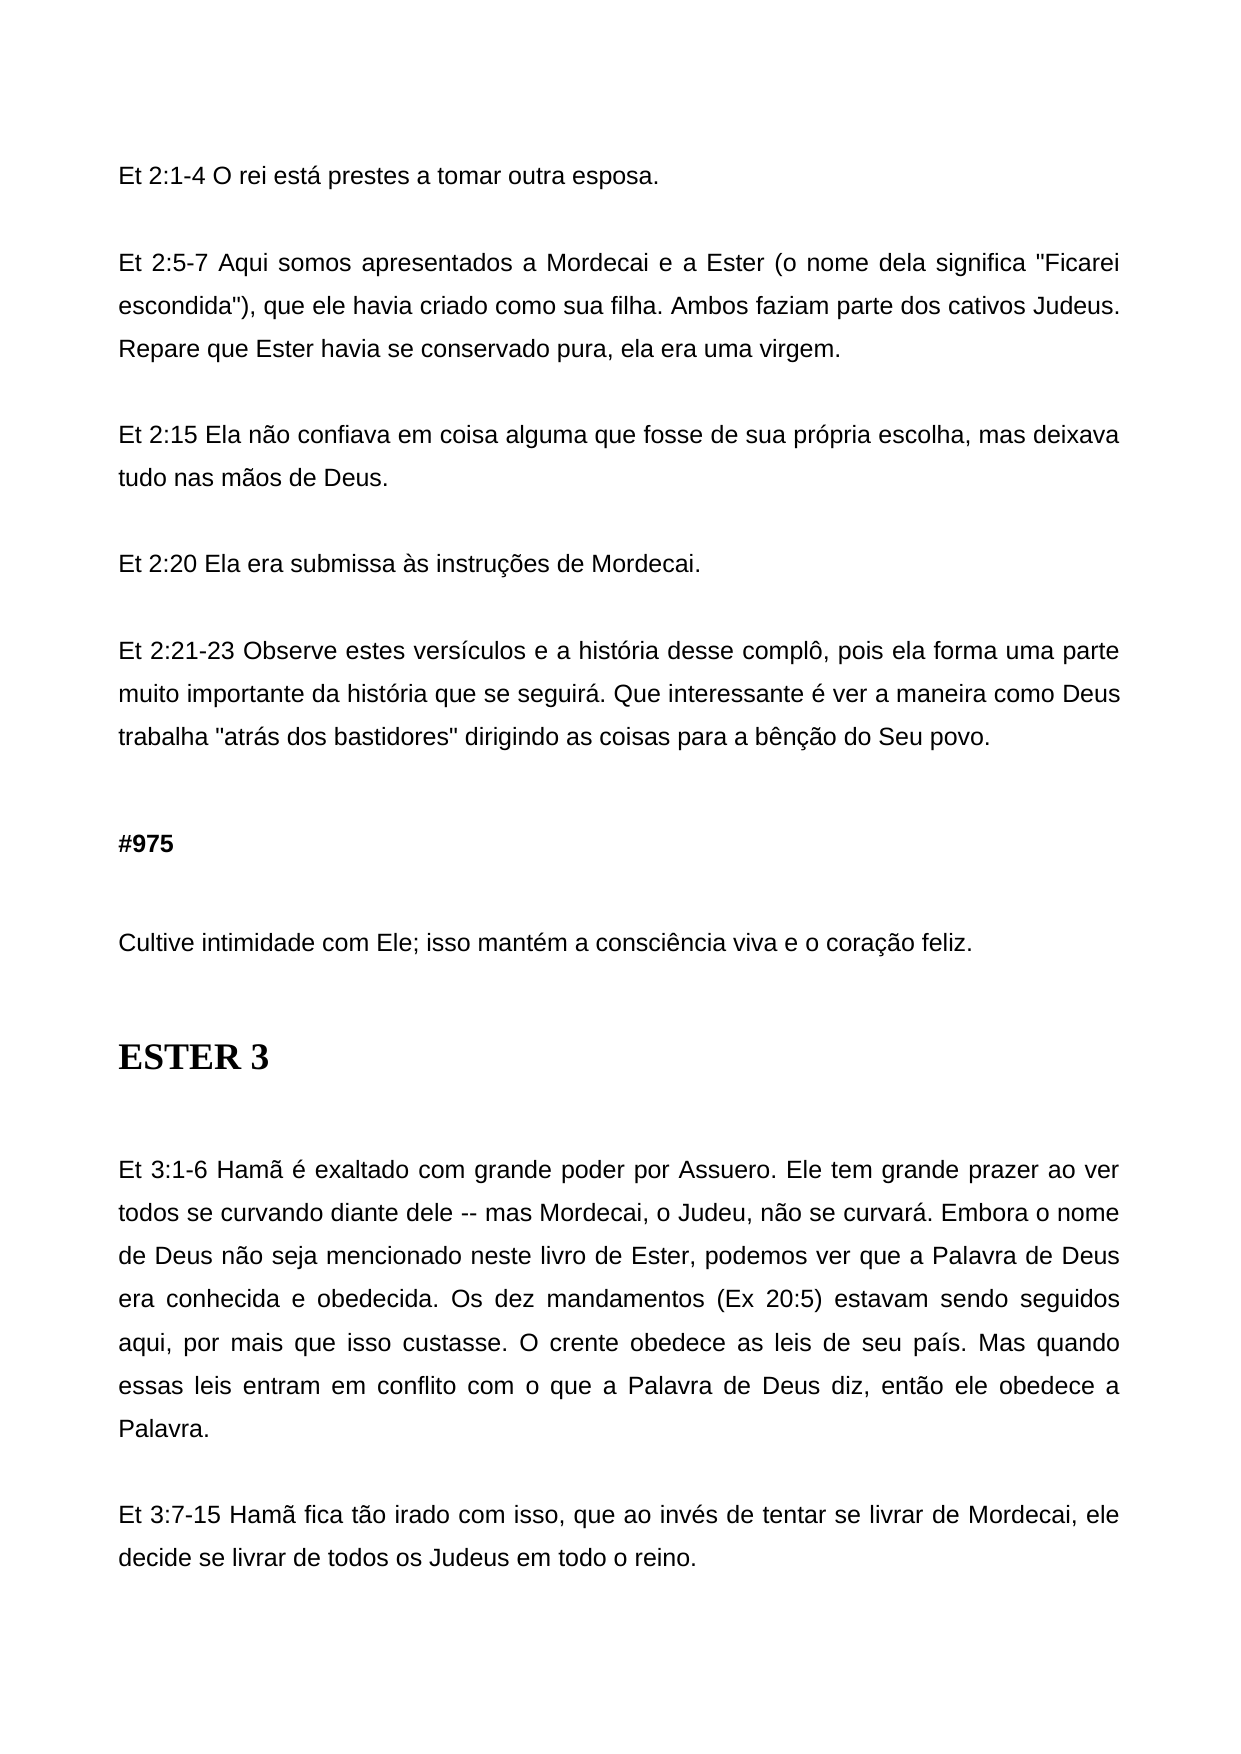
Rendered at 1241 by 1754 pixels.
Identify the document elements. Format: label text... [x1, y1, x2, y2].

text Et 3:1-6 Hamã é exaltado com grande poder por Assuero. Ele tem grande prazer ao ver todos se curvando diante dele -- mas Mordecai, o Judeu, não se curvará. Embora o nome de Deus não seja mencionado neste livro de Ester, podemos ver que a Palavra de Deus era conhecida e obedecida. Os dez mandamentos (Ex 20:5) estavam sendo seguidos aqui, por mais que isso custasse. O crente obedece as leis de seu país. Mas quando essas leis entram em conflito com o que a Palavra de Deus diz, então ele obedece a Palavra. [118, 1155, 1122, 1443]
text Et 2:15 Ela não confiava em coisa alguma que fosse de sua própria escolha, mas deixava tudo nas mãos de Deus. [118, 420, 1122, 492]
text Et 2:21-23 Observe estes versículos e a história desse complô, pois ela forma uma parte muito importante da história que se seguirá. Que interessante é ver a maneira como Deus trabalha "atrás dos bastidores" dirigindo as coisas para a bênção do Seu povo. [118, 636, 1122, 751]
text Et 2:20 Ela era submissa às instruções de Mordecai. [118, 549, 1122, 578]
subtitle #975 [118, 829, 1122, 858]
text Et 2:5-7 Aqui somos apresentados a Mordecai e a Ester (o nome dela significa "Ficarei escondida"), que ele havia criado como sua filha. Ambos faziam parte dos cativos Judeus. Repare que Ester havia se conservado pura, ela era uma virgem. [118, 247, 1122, 362]
text Et 3:7-15 Hamã fica tão irado com isso, que ao invés de tentar se livrar de Mordecai, ele decide se livrar de todos os Judeus em todo o reino. [118, 1500, 1122, 1572]
subtitle ESTER 3 [118, 1035, 1122, 1078]
text Cultive intimidade com Ele; isso mantém a consciência viva e o coração feliz. [118, 928, 1122, 956]
text Et 2:1-4 O rei está prestes a tomar outra esposa. [118, 161, 1122, 190]
